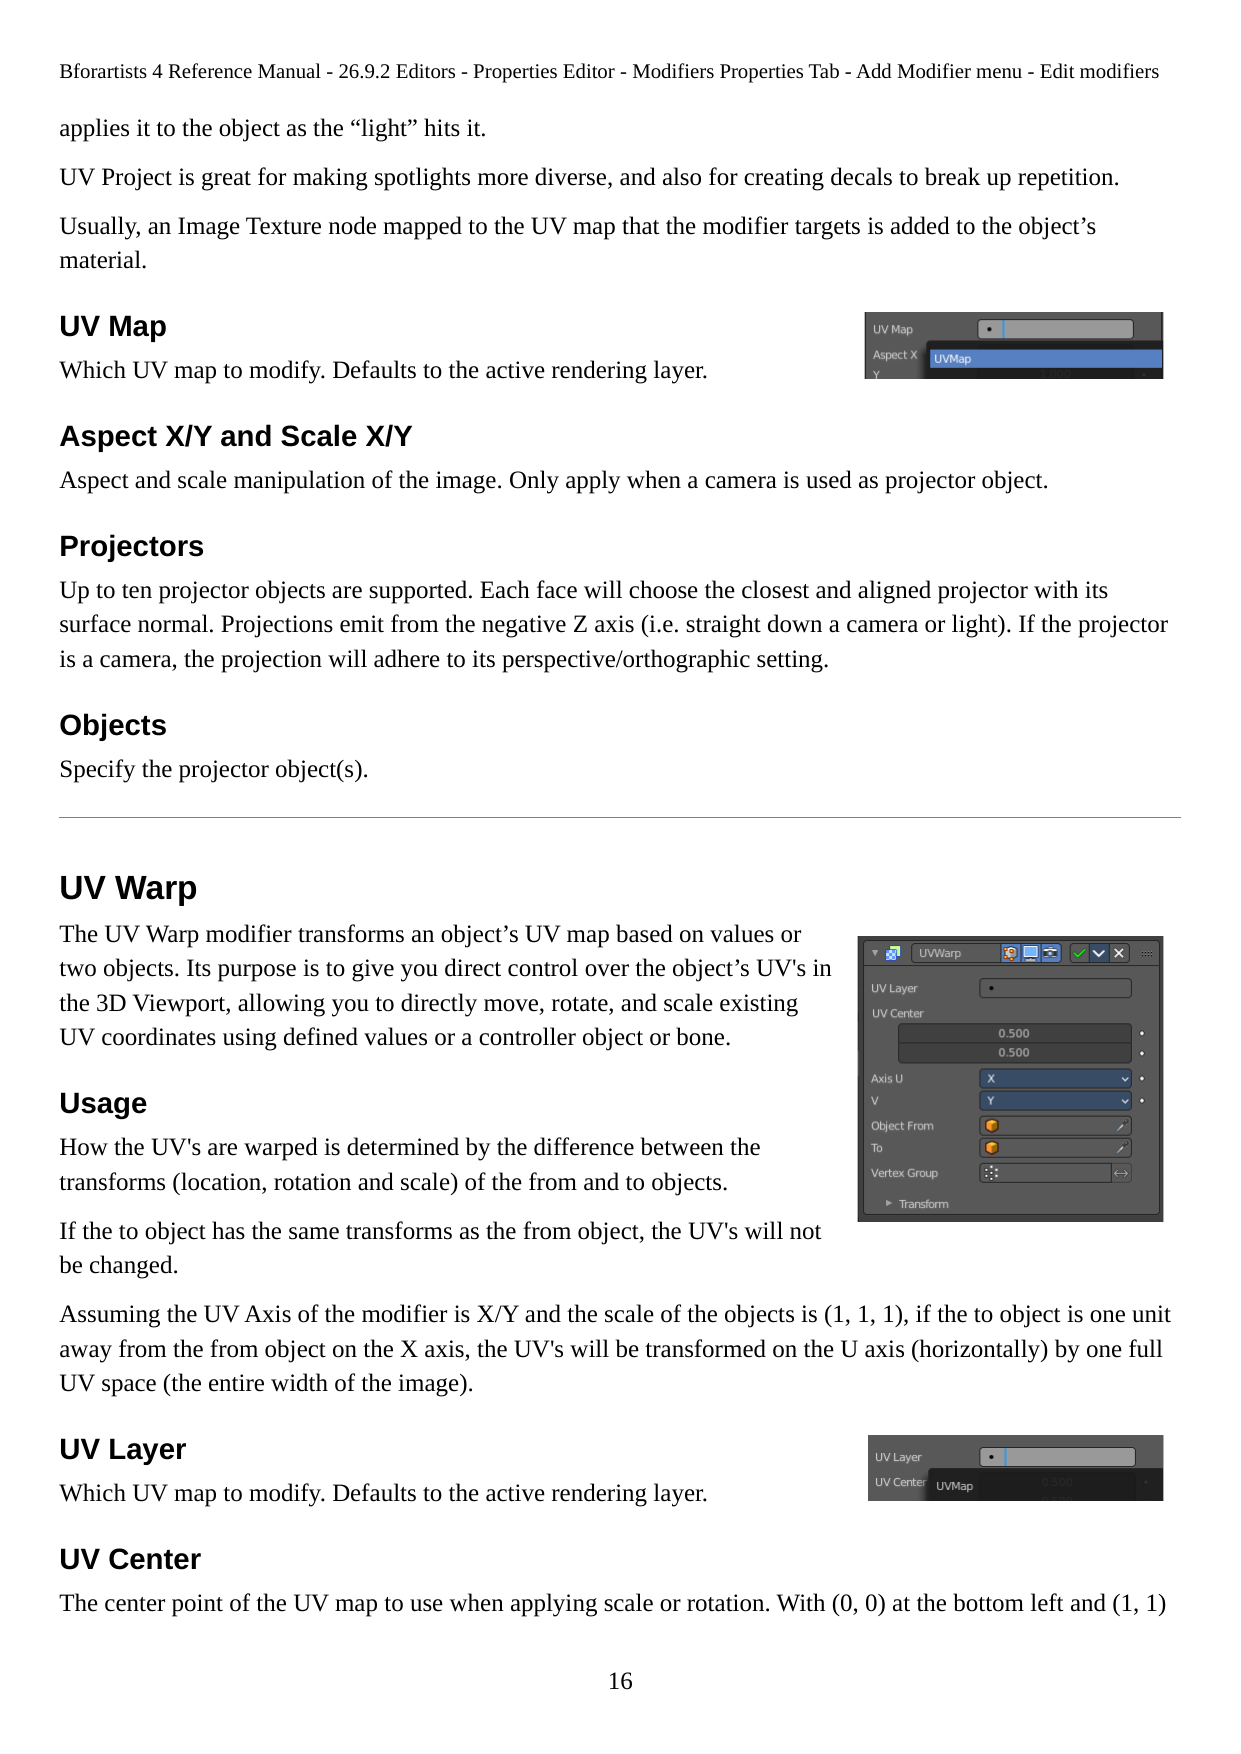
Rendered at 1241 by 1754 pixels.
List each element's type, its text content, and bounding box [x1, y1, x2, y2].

subtitle Aspect X/Y and Scale X/Y [59, 419, 1181, 452]
subtitle Usage [59, 1086, 857, 1120]
text Which UV map to modify. Defaults to the active rendering layer. [59, 355, 1181, 384]
text UV Project is great for making spotlights more diverse, and also for creating decals to break up repetition. [59, 162, 1181, 190]
text Which UV map to modify. Defaults to the active rendering layer. [59, 1478, 1181, 1507]
subtitle UV Map [59, 309, 1181, 343]
picture [857, 936, 1164, 1222]
subtitle UV Layer [59, 1432, 1181, 1466]
subtitle [1164, 1086, 1181, 1120]
picture [864, 312, 1164, 379]
text The center point of the UV map to use when applying scale or rotation. With (0, 0) at the bottom left and (1, 1) [59, 1588, 1181, 1617]
picture [868, 1435, 1164, 1501]
text Up to ten projector objects are supported. Each face will choose the closest and aligned projector with its surface normal. Projections emit from the negative Z axis (i.e. straight down a camera or light). If the projector is a camera, the projection will adhere to its perspective/orthographic setting. [59, 575, 1181, 673]
text The UV Warp modifier transforms an object’s UV map based on values or two objects. Its purpose is to give you direct control over the object’s UV's in the 3D Viewport, allowing you to directly move, rotate, and scale existing UV coordinates using defined values or a controller object or bone. [59, 919, 1181, 1051]
subtitle UV Warp [59, 868, 1181, 906]
text applies it to the object as the “light” hits it. [59, 113, 1181, 141]
subtitle Objects [59, 707, 1181, 741]
text Aspect and scale manipulation of the image. Only apply when a camera is used as projector object. [59, 465, 1181, 494]
subtitle Projectors [59, 529, 1181, 562]
text Specify the projector object(s). [59, 754, 1181, 782]
text Usually, an Image Texture node mapped to the UV map that the modifier targets is added to the object’s material. [59, 211, 1181, 274]
text Assuming the UV Axis of the modifier is X/Y and the scale of the objects is (1, 1, 1), if the to object is one unit away from the from object on the X axis, the UV's will be transformed on the U axis (horizontally) by one full UV space (the entire width of the image). [59, 1299, 1181, 1397]
subtitle UV Center [59, 1542, 1181, 1576]
text How the UV's are warped is determined by the difference between the transforms (location, rotation and scale) of the from and to objects. [59, 1132, 857, 1196]
text If the to object has the same transforms as the from object, the UV's will not be changed. [59, 1216, 1181, 1279]
